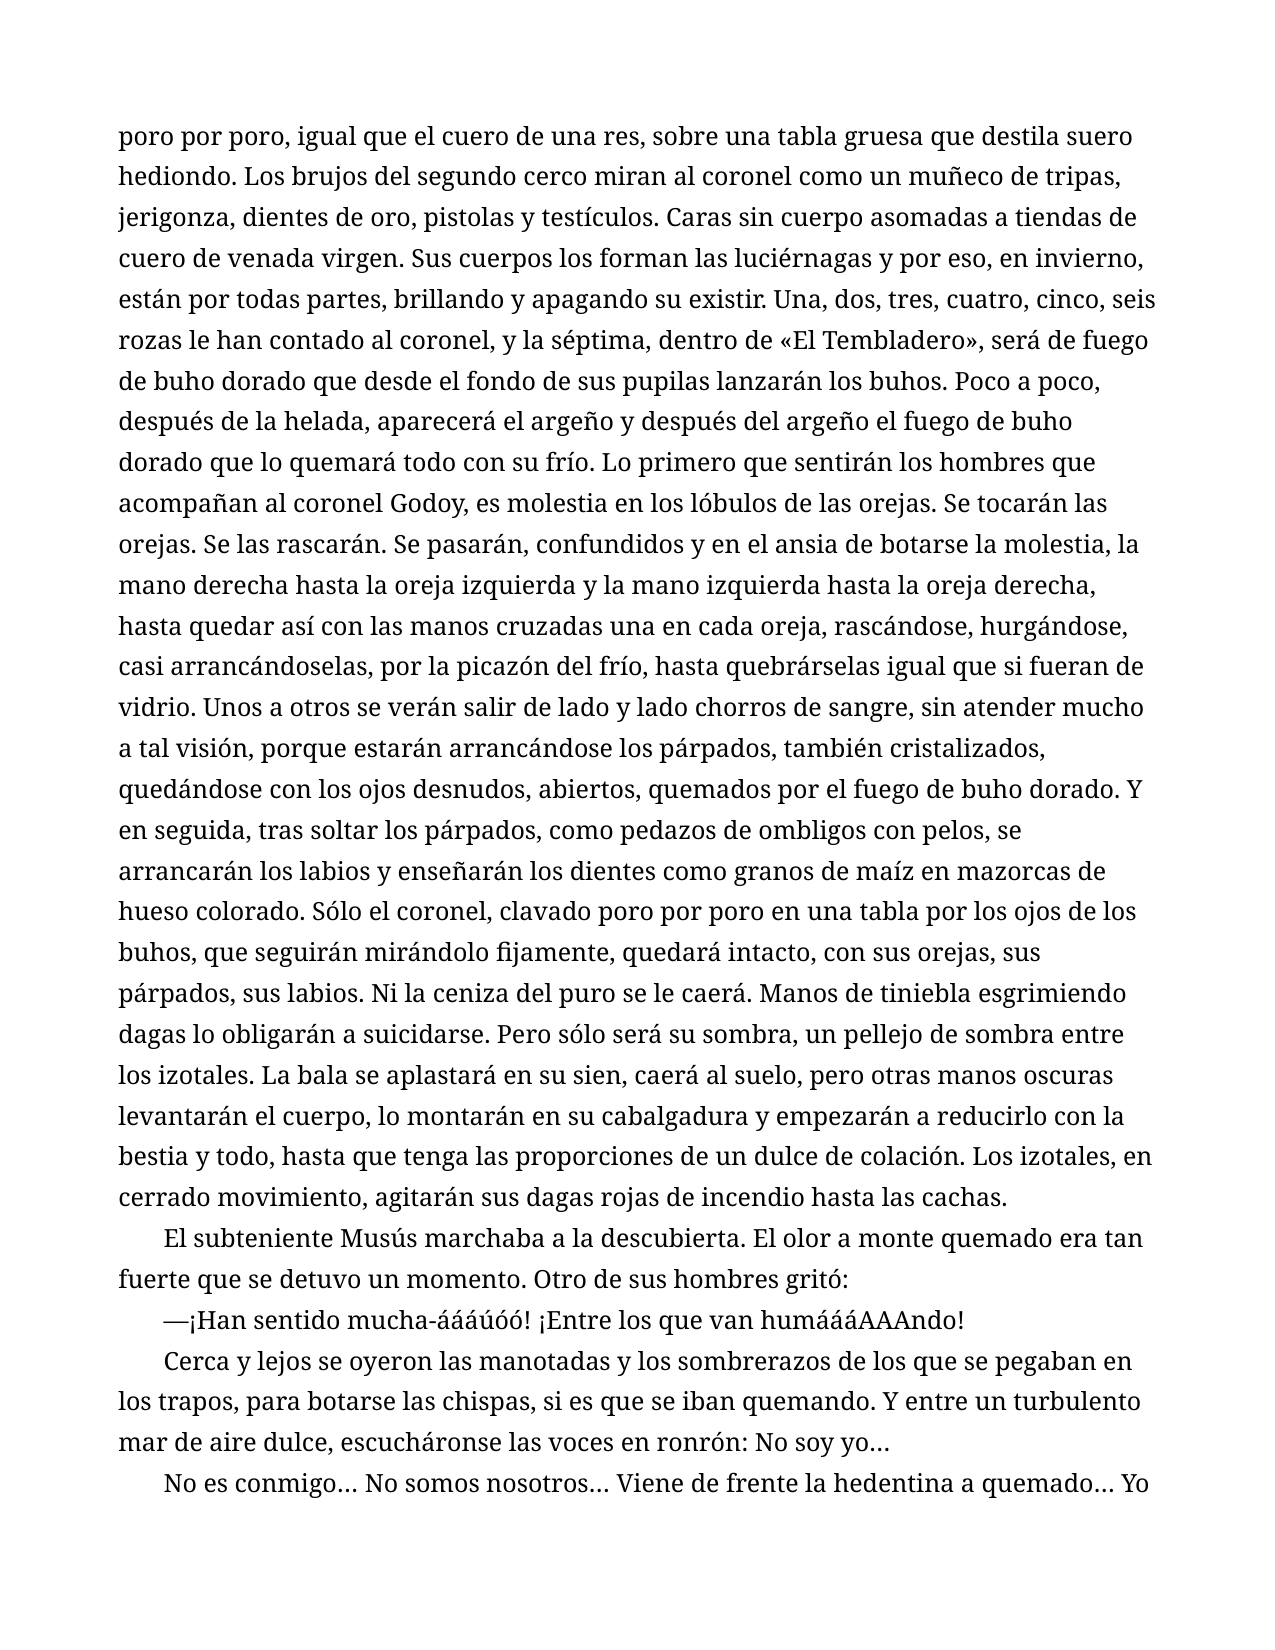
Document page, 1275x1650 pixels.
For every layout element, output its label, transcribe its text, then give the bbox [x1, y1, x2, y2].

text poro por poro, igual que el cuero de una res, sobre una tabla gruesa que destila suero hediondo. Los brujos del segundo cerco miran al coronel como un muñeco de tripas, jerigonza, dientes de oro, pistolas y testículos. Caras sin cuerpo asomadas a tiendas de cuero de venada virgen. Sus cuerpos los forman las luciérnagas y por eso, en invierno, están por todas partes, brillando y apagando su existir. Una, dos, tres, cuatro, cinco, seis rozas le han contado al coronel, y la séptima, dentro de «El Tembladero», será de fuego de buho dorado que desde el fondo de sus pupilas lanzarán los buhos. Poco a poco, después de la helada, aparecerá el argeño y después del argeño el fuego de buho dorado que lo quemará todo con su frío. Lo primero que sentirán los hombres que acompañan al coronel Godoy, es molestia en los lóbulos de las orejas. Se tocarán las orejas. Se las rascarán. Se pasarán, confundidos y en el ansia de botarse la molestia, la mano derecha hasta la oreja izquierda y la mano izquierda hasta la oreja derecha, hasta quedar así con las manos cruzadas una en cada oreja, rascándose, hurgándose, casi arrancándoselas, por la picazón del frío, hasta quebrárselas igual que si fueran de vidrio. Unos a otros se verán salir de lado y lado chorros de sangre, sin atender mucho a tal visión, porque estarán arrancándose los párpados, también cristalizados, quedándose con los ojos desnudos, abiertos, quemados por el fuego de buho dorado. Y en seguida, tras soltar los párpados, como pedazos de ombligos con pelos, se arrancarán los labios y enseñarán los dientes como granos de maíz en mazorcas de hueso colorado. Sólo el coronel, clavado poro por poro en una tabla por los ojos de los buhos, que seguirán mirándolo fijamente, quedará intacto, con sus orejas, sus párpados, sus labios. Ni la ceniza del puro se le caerá. Manos de tiniebla esgrimiendo dagas lo obligarán a suicidarse. Pero sólo será su sombra, un pellejo de sombra entre los izotales. La bala se aplastará en su sien, caerá al suelo, pero otras manos oscuras levantarán el cuerpo, lo montarán en su cabalgadura y empezarán a reducirlo con la bestia y todo, hasta que tenga las proporciones de un dulce de colación. Los izotales, en cerrado movimiento, agitarán sus dagas rojas de incendio hasta las cachas. El subteniente Musús marchaba a la descubierta. El olor a monte quemado era tan fuerte que se detuvo un momento. Otro de sus hombres gritó: —¡Han sentido mucha-áááúóó! ¡Entre los que van humáááAAAndo! Cerca y lejos se oyeron las manotadas y los sombrerazos de los que se pegaban en los trapos, para botarse las chispas, si es que se iban quemando. Y entre un turbulento mar de aire dulce, escucháronse las voces en ronrón: No soy yo… No es conmigo… No somos nosotros… Viene de frente la hedentina a quemado… Yo [118, 118, 1157, 1500]
